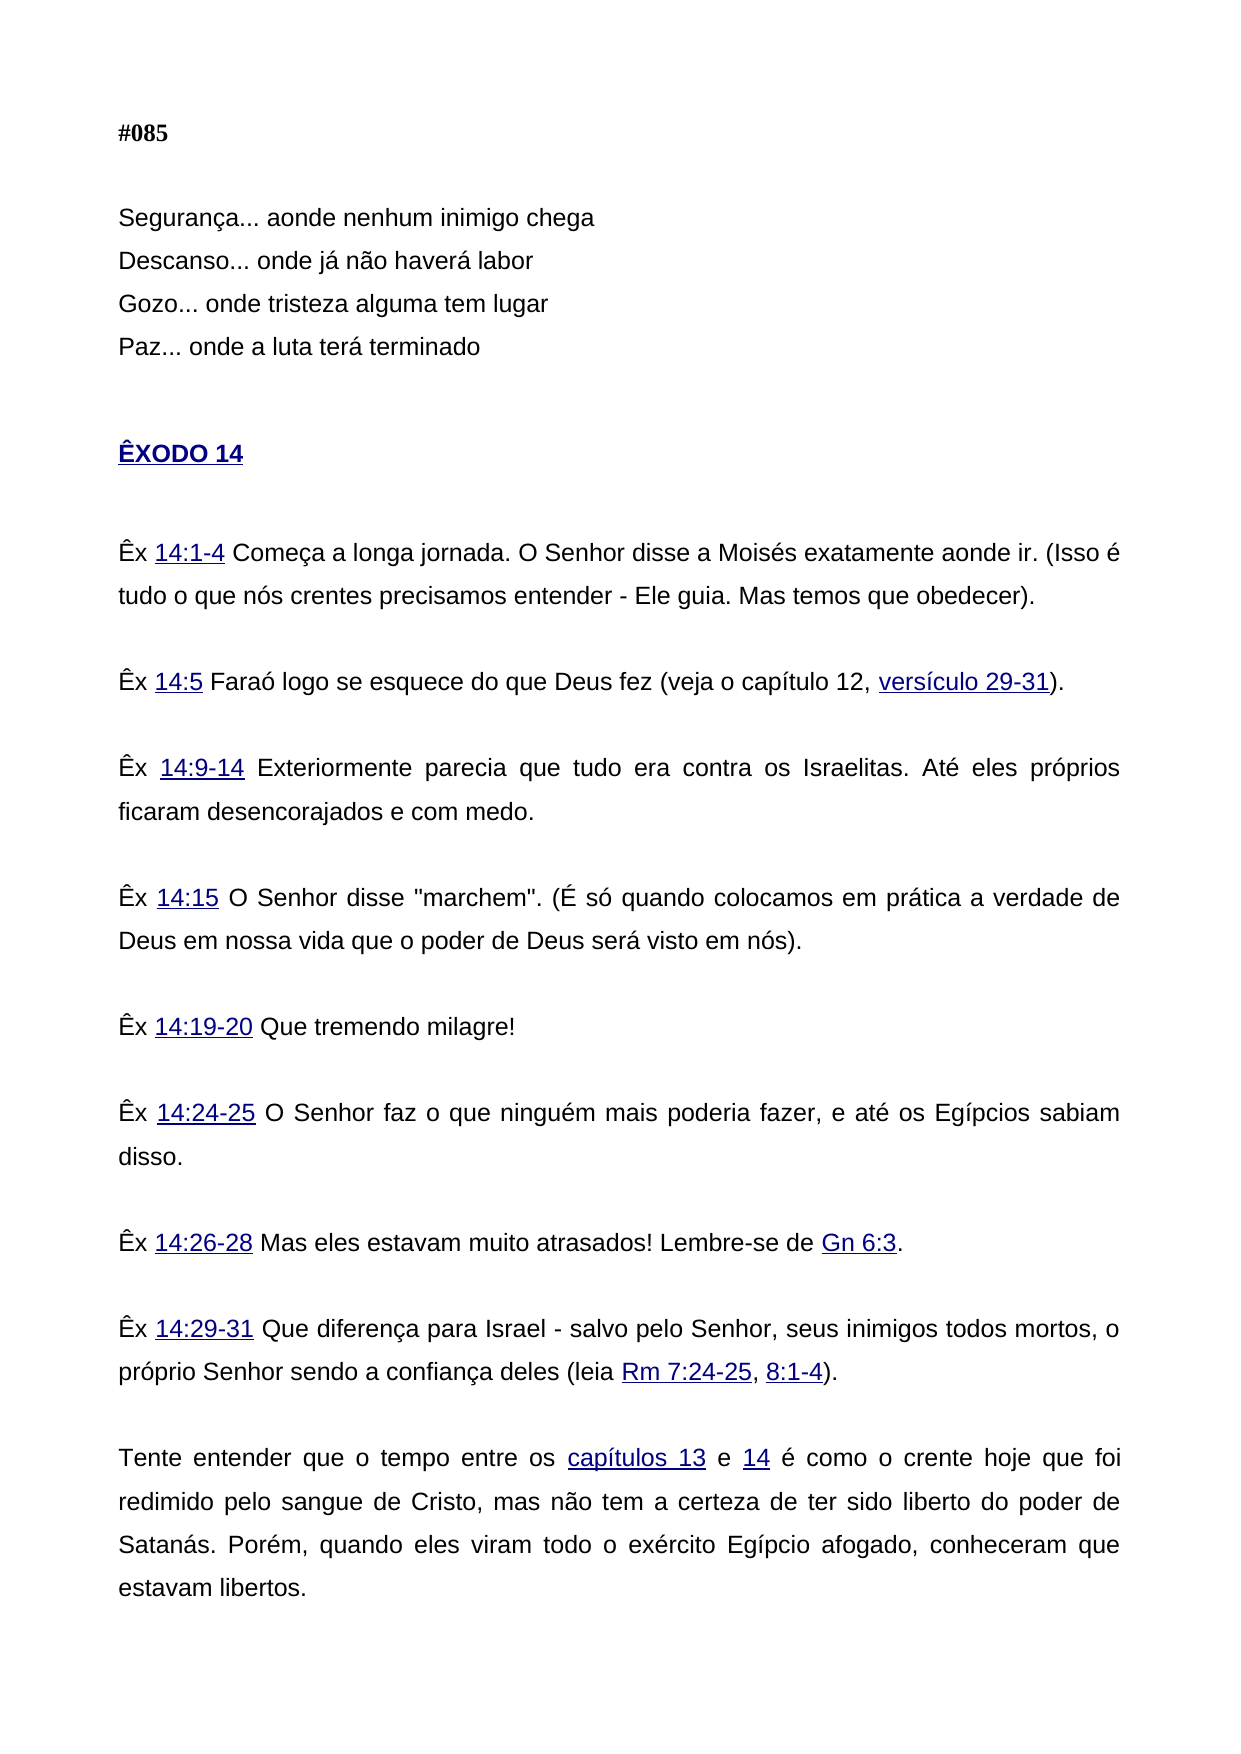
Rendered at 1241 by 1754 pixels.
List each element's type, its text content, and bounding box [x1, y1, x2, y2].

text Paz... onde a luta terá terminado [118, 332, 1122, 361]
text Êx 14:9-14 Exteriormente parecia que tudo era contra os Israelitas. Até eles próprios ficaram desencorajados e com medo. [118, 753, 1122, 825]
text Êx 14:1-4 Começa a longa jornada. O Senhor disse a Moisés exatamente aonde ir. (Isso é tudo o que nós crentes precisamos entender - Ele guia. Mas temos que obedecer). [118, 538, 1122, 609]
text Êx 14:24-25 O Senhor faz o que ninguém mais poderia fazer, e até os Egípcios sabiam disso. [118, 1098, 1122, 1170]
text Êx 14:26-28 Mas eles estavam muito atrasados! Lembre-se de Gn 6:3. [118, 1228, 1122, 1256]
text Tente entender que o tempo entre os capítulos 13 e 14 é como o crente hoje que foi redimido pelo sangue de Cristo, mas não tem a certeza de ter sido liberto do poder de Satanás. Porém, quando eles viram todo o exército Egípcio afogado, conheceram que estavam libertos. [118, 1443, 1122, 1601]
text Êx 14:15 O Senhor disse "marchem". (É só quando colocamos em prática a verdade de Deus em nossa vida que o poder de Deus será visto em nós). [118, 883, 1122, 954]
subtitle #085 [118, 118, 1122, 147]
subtitle ÊXODO 14 [118, 439, 1122, 468]
text Segurança... aonde nenhum inimigo chega [118, 202, 1122, 231]
text Êx 14:5 Faraó logo se esquece do que Deus fez (veja o capítulo 12, versículo 29-31). [118, 667, 1122, 696]
text Êx 14:19-20 Que tremendo milagre! [118, 1012, 1122, 1041]
text Êx 14:29-31 Que diferença para Israel - salvo pelo Senhor, seus inimigos todos mortos, o próprio Senhor sendo a confiança deles (leia Rm 7:24-25, 8:1-4). [118, 1314, 1122, 1386]
text Descanso... onde já não haverá labor [118, 246, 1122, 274]
text Gozo... onde tristeza alguma tem lugar [118, 289, 1122, 317]
